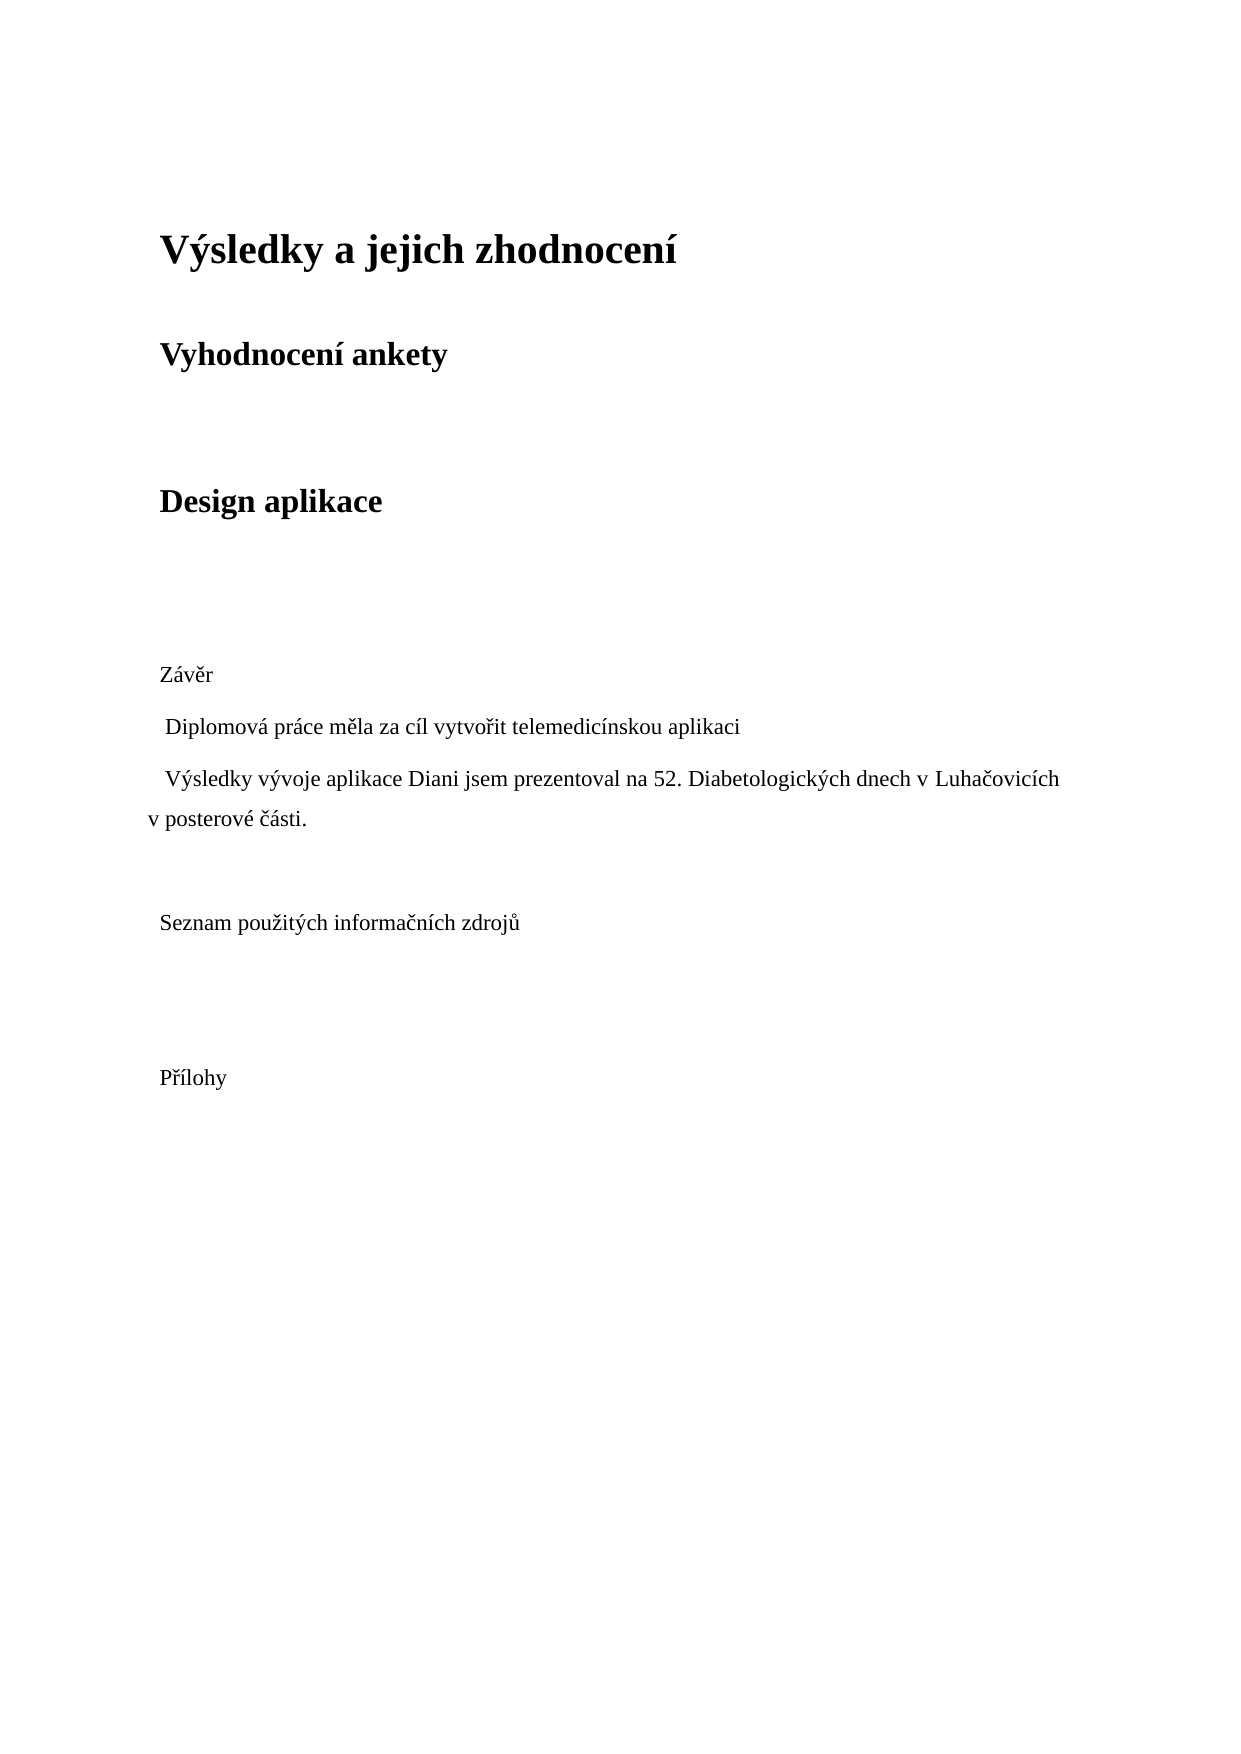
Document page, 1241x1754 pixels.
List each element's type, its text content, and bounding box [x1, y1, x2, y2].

text Diplomová práce měla za cíl vytvořit telemedicínskou aplikaci [148, 713, 1093, 739]
subtitle Design aplikace [148, 481, 1093, 519]
subtitle Vyhodnocení ankety [148, 334, 1093, 372]
subtitle Výsledky a jejich zhodnocení [148, 224, 1093, 272]
text Přílohy [148, 1064, 1093, 1091]
text Závěr [148, 661, 1093, 687]
text Výsledky vývoje aplikace Diani jsem prezentoval na 52. Diabetologických dnech v Luhačovicích v posterové části. [148, 765, 1093, 831]
text Seznam použitých informačních zdrojů [148, 908, 1093, 935]
